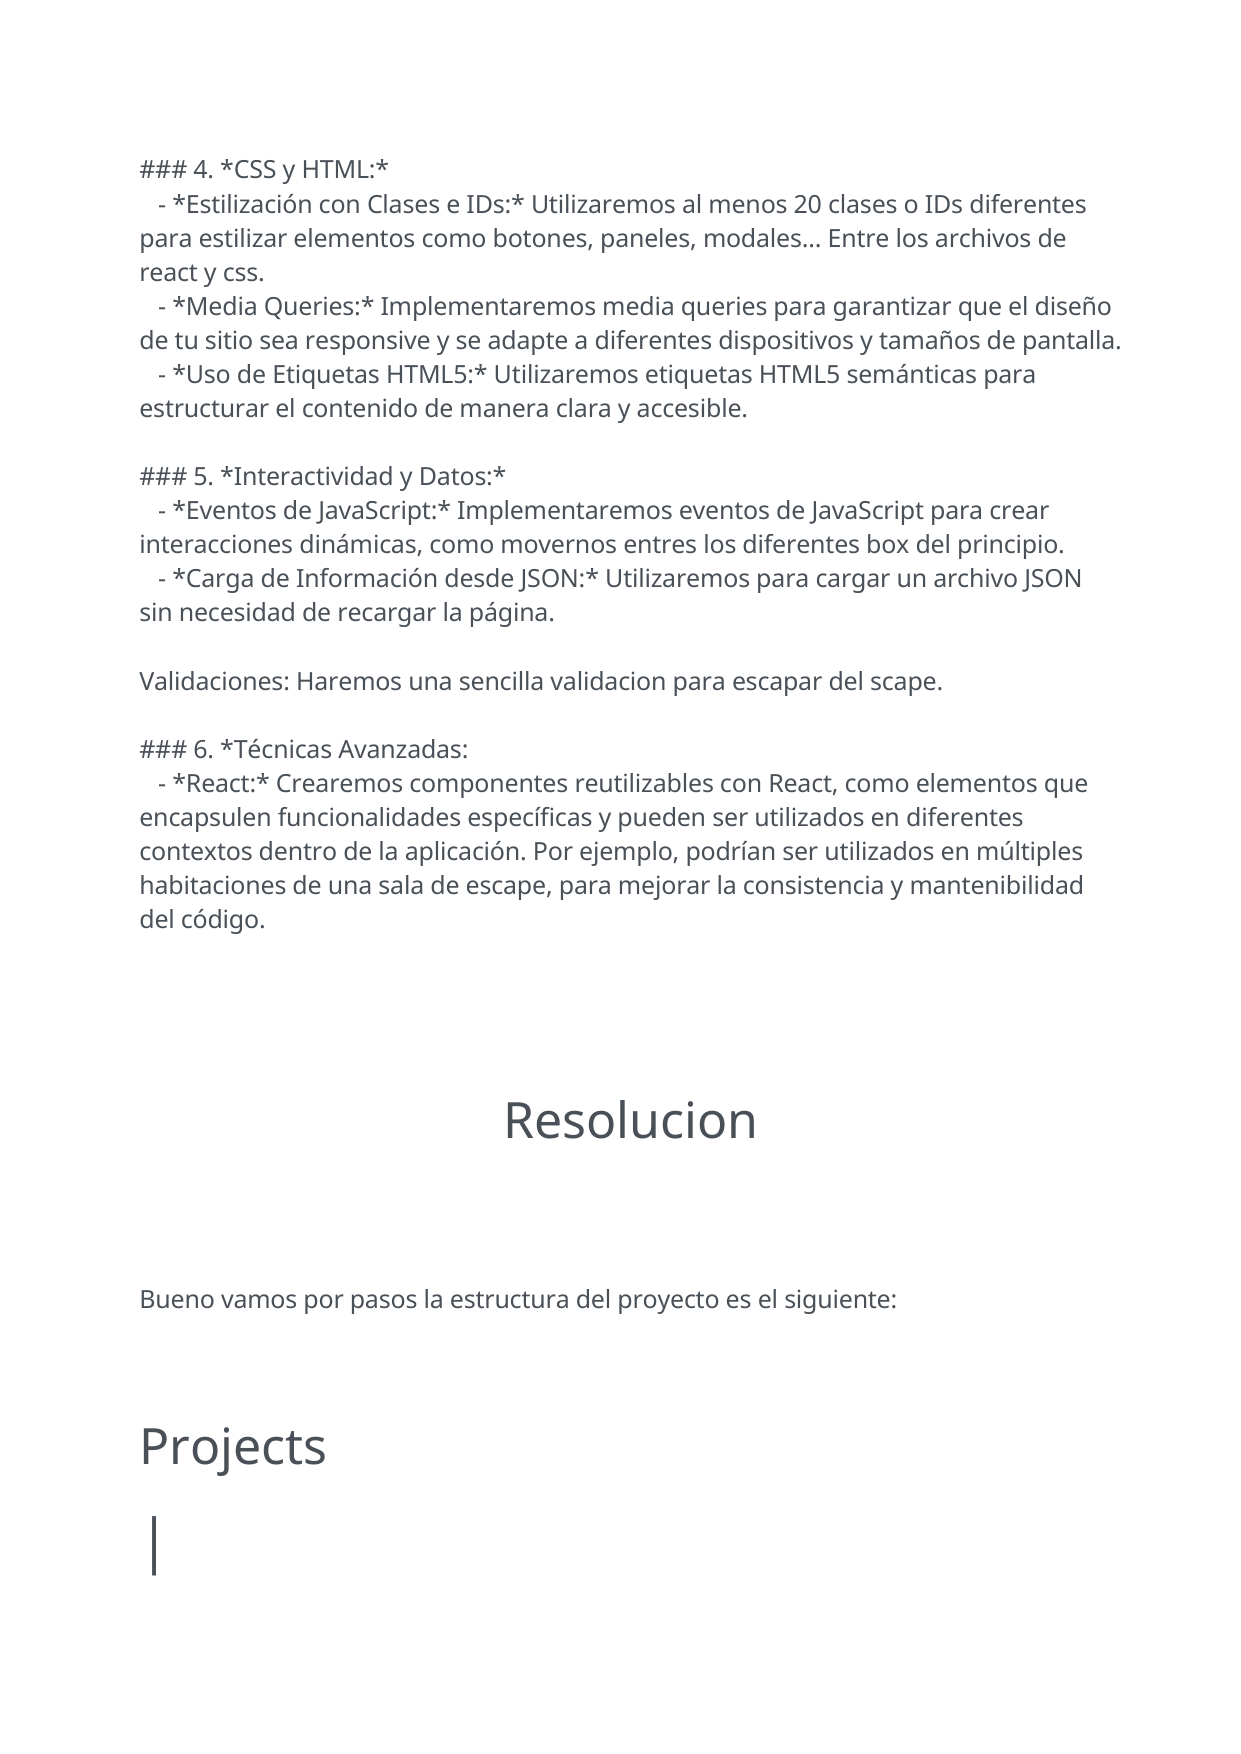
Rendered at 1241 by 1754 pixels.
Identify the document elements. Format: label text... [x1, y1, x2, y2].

text Projects [139, 1411, 1122, 1479]
text │ [139, 1510, 1122, 1578]
text Bueno vamos por pasos la estructura del proyecto es el siguiente: [139, 1282, 1122, 1316]
text ### 4. *CSS y HTML:* - *Estilización con Clases e IDs:* Utilizaremos al menos 20 clases o IDs diferentes para estilizar elementos como botones, paneles, modales... Entre los archivos de react y css. - *Media Queries:* Implementaremos media queries para garantizar que el diseño de tu sitio sea responsive y se adapte a diferentes dispositivos y tamaños de pantalla. - *Uso de Etiquetas HTML5:* Utilizaremos etiquetas HTML5 semánticas para estructurar el contenido de manera clara y accesible. ### 5. *Interactividad y Datos:* - *Eventos de JavaScript:* Implementaremos eventos de JavaScript para crear interacciones dinámicas, como movernos entres los diferentes box del principio. - *Carga de Información desde JSON:* Utilizaremos para cargar un archivo JSON sin necesidad de recargar la página. Validaciones: Haremos una sencilla validacion para escapar del scape. ### 6. *Técnicas Avanzadas: - *React:* Crearemos componentes reutilizables con React, como elementos que encapsulen funcionalidades específicas y pueden ser utilizados en diferentes contextos dentro de la aplicación. Por ejemplo, podrían ser utilizados en múltiples habitaciones de una sala de escape, para mejorar la consistencia y mantenibilidad del código. [139, 118, 1122, 936]
text Resolucion [139, 1085, 1122, 1153]
